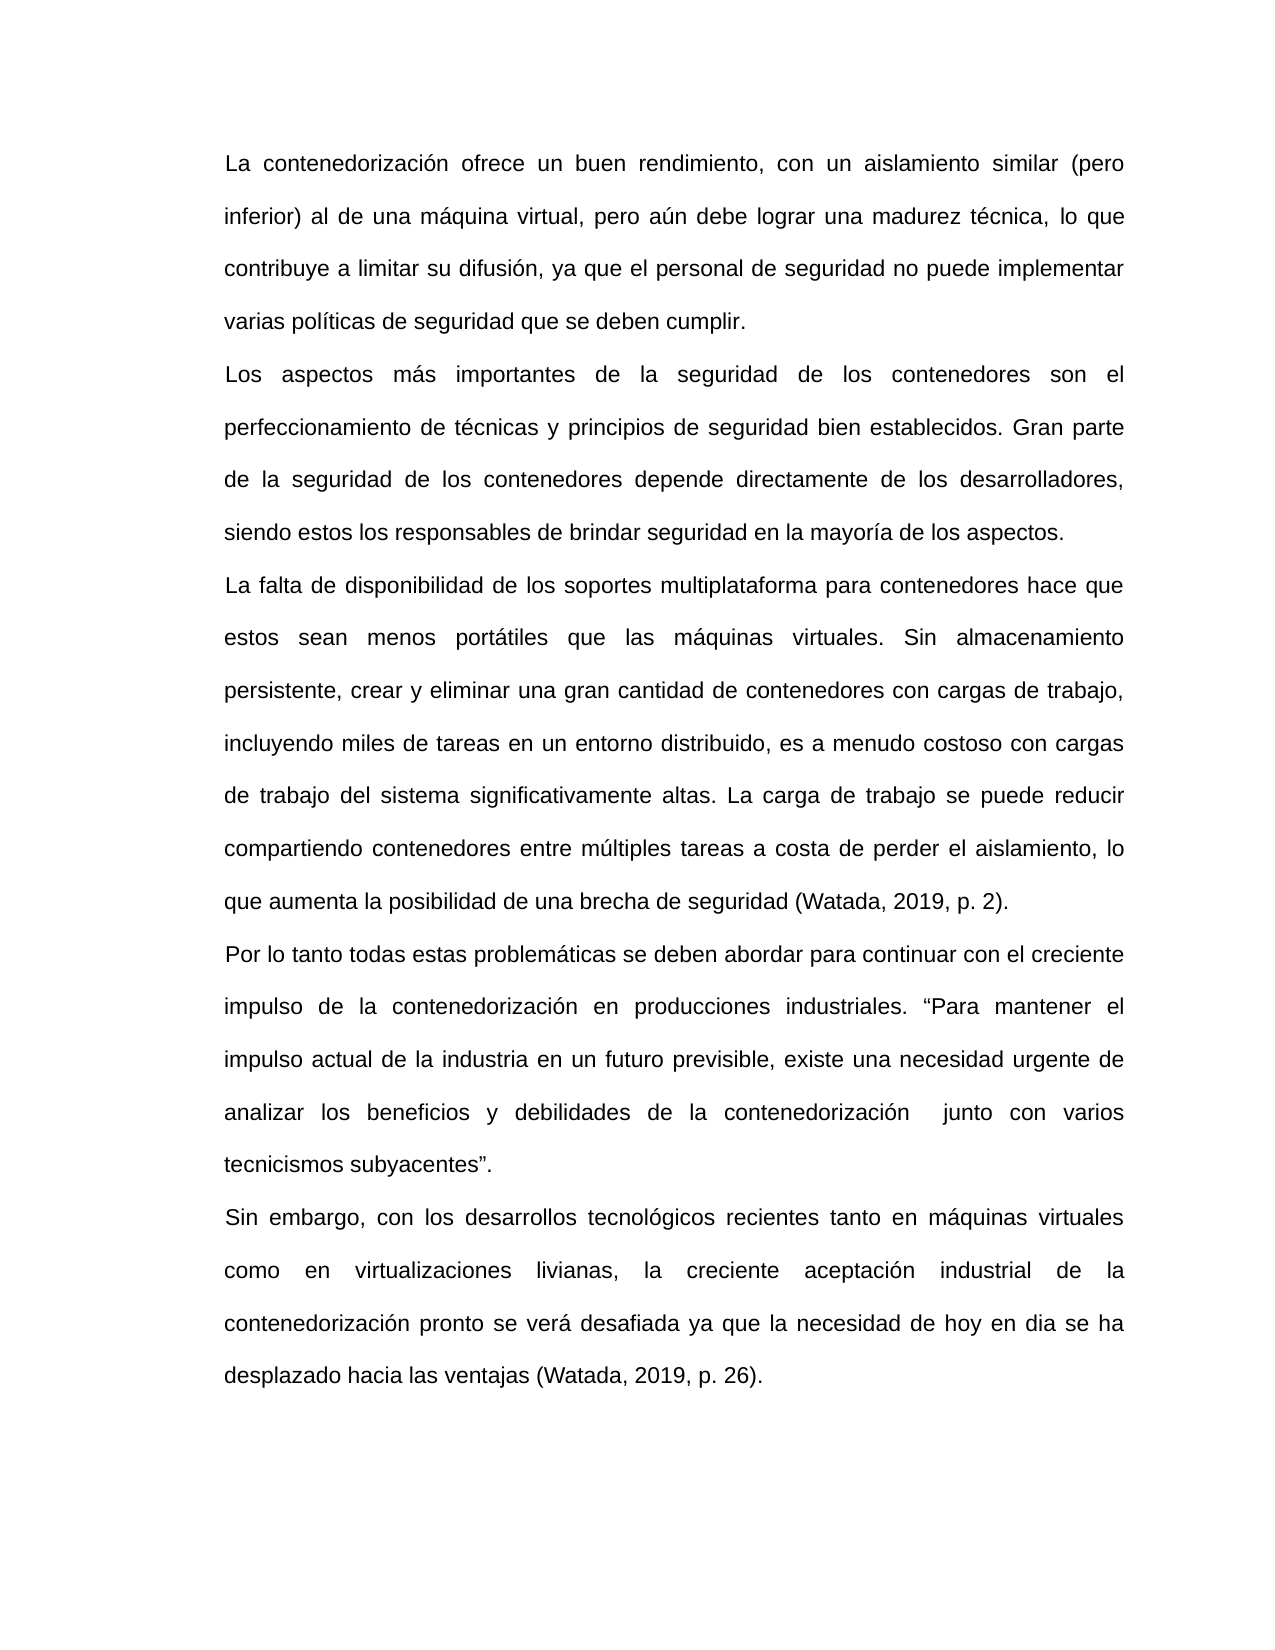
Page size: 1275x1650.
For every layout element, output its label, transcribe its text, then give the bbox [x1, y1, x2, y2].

text Los aspectos más importantes de la seguridad de los contenedores son el perfeccionamiento de técnicas y principios de seguridad bien establecidos. Gran parte de la seguridad de los contenedores depende directamente de los desarrolladores, siendo estos los responsables de brindar seguridad en la mayoría de los aspectos. [224, 361, 1125, 545]
text La contenedorización ofrece un buen rendimiento, con un aislamiento similar (pero inferior) al de una máquina virtual, pero aún debe lograr una madurez técnica, lo que contribuye a limitar su difusión, ya que el personal de seguridad no puede implementar varias políticas de seguridad que se deben cumplir. [224, 150, 1125, 334]
text Sin embargo, con los desarrollos tecnológicos recientes tanto en máquinas virtuales como en virtualizaciones livianas, la creciente aceptación industrial de la contenedorización pronto se verá desafiada ya que la necesidad de hoy en dia se ha desplazado hacia las ventajas (Watada, 2019, p. 26). [224, 1204, 1125, 1389]
text La falta de disponibilidad de los soportes multiplataforma para contenedores hace que estos sean menos portátiles que las máquinas virtuales. Sin almacenamiento persistente, crear y eliminar una gran cantidad de contenedores con cargas de trabajo, incluyendo miles de tareas en un entorno distribuido, es a menudo costoso con cargas de trabajo del sistema significativamente altas. La carga de trabajo se puede reducir compartiendo contenedores entre múltiples tareas a costa de perder el aislamiento, lo que aumenta la posibilidad de una brecha de seguridad (Watada, 2019, p. 2). [224, 572, 1125, 914]
text Por lo tanto todas estas problemáticas se deben abordar para continuar con el creciente impulso de la contenedorización en producciones industriales. “Para mantener el impulso actual de la industria en un futuro previsible, existe una necesidad urgente de analizar los beneficios y debilidades de la contenedorización junto con varios tecnicismos subyacentes”. [224, 941, 1125, 1178]
